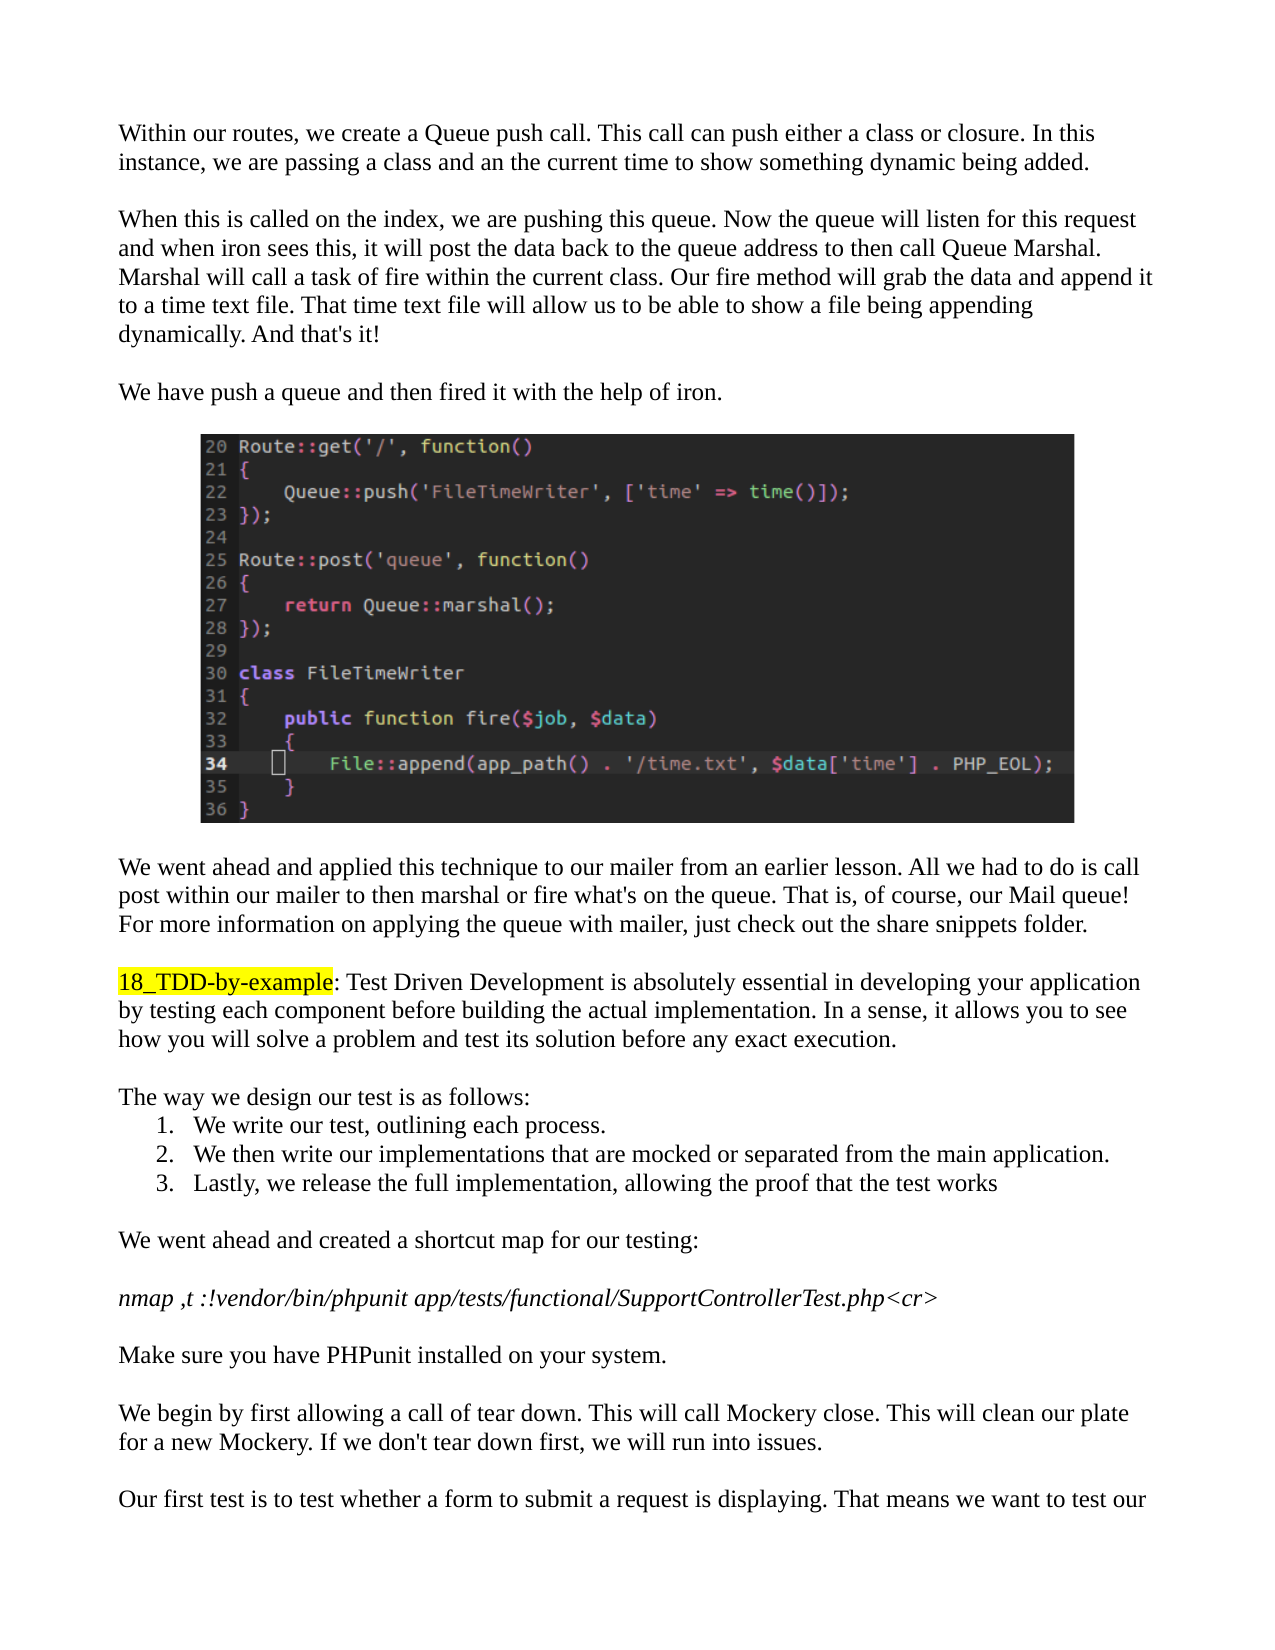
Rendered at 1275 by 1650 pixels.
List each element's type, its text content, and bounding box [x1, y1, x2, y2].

text 18_TDD-by-example: Test Driven Development is absolutely essential in developing your application by testing each component before building the actual implementation. In a sense, it allows you to see how you will solve a problem and test its solution before any exact execution. [118, 967, 1157, 1053]
text The way we design our test is as follows: [118, 1082, 1157, 1110]
text Within our routes, we create a Queue push call. This call can push either a class or closure. In this instance, we are passing a class and an the current time to show something dynamic being added. [118, 118, 1157, 176]
list We then write our implementations that are mocked or separated from the main application. [156, 1139, 1157, 1168]
text When this is called on the index, we are pushing this queue. Now the queue will listen for this request and when iron sees this, it will post the data back to the queue address to then call Queue Marshal. Marshal will call a task of fire within the current class. Our fire method will grab the data and append it to a time text file. That time text file will allow us to be able to show a file being appending dynamically. And that's it! [118, 204, 1157, 348]
text Make sure you have PHPunit installed on your system. [118, 1340, 1157, 1369]
text We begin by first allowing a call of tear down. This will call Mockery close. This will clean our plate for a new Mockery. If we don't tear down first, we will run into issues. [118, 1398, 1157, 1455]
text We have push a queue and then fired it with the help of iron. [118, 377, 1157, 406]
picture [200, 434, 1075, 823]
text nmap ,t :!vendor/bin/phpunit app/tests/functional/SupportControllerTest.php<cr> [118, 1283, 1157, 1312]
text We went ahead and created a shortcut map for our testing: [118, 1225, 1157, 1254]
list Lastly, we release the full implementation, allowing the proof that the test works [156, 1168, 1157, 1197]
list We write our test, outlining each process. [156, 1110, 1157, 1139]
text Our first test is to test whether a form to submit a request is displaying. That means we want to test our [118, 1484, 1157, 1513]
text We went ahead and applied this technique to our mailer from an earlier lesson. All we had to do is call post within our mailer to then marshal or fire what's on the queue. That is, of course, our Mail queue! For more information on applying the queue with mailer, just check out the share snippets folder. [118, 852, 1157, 938]
